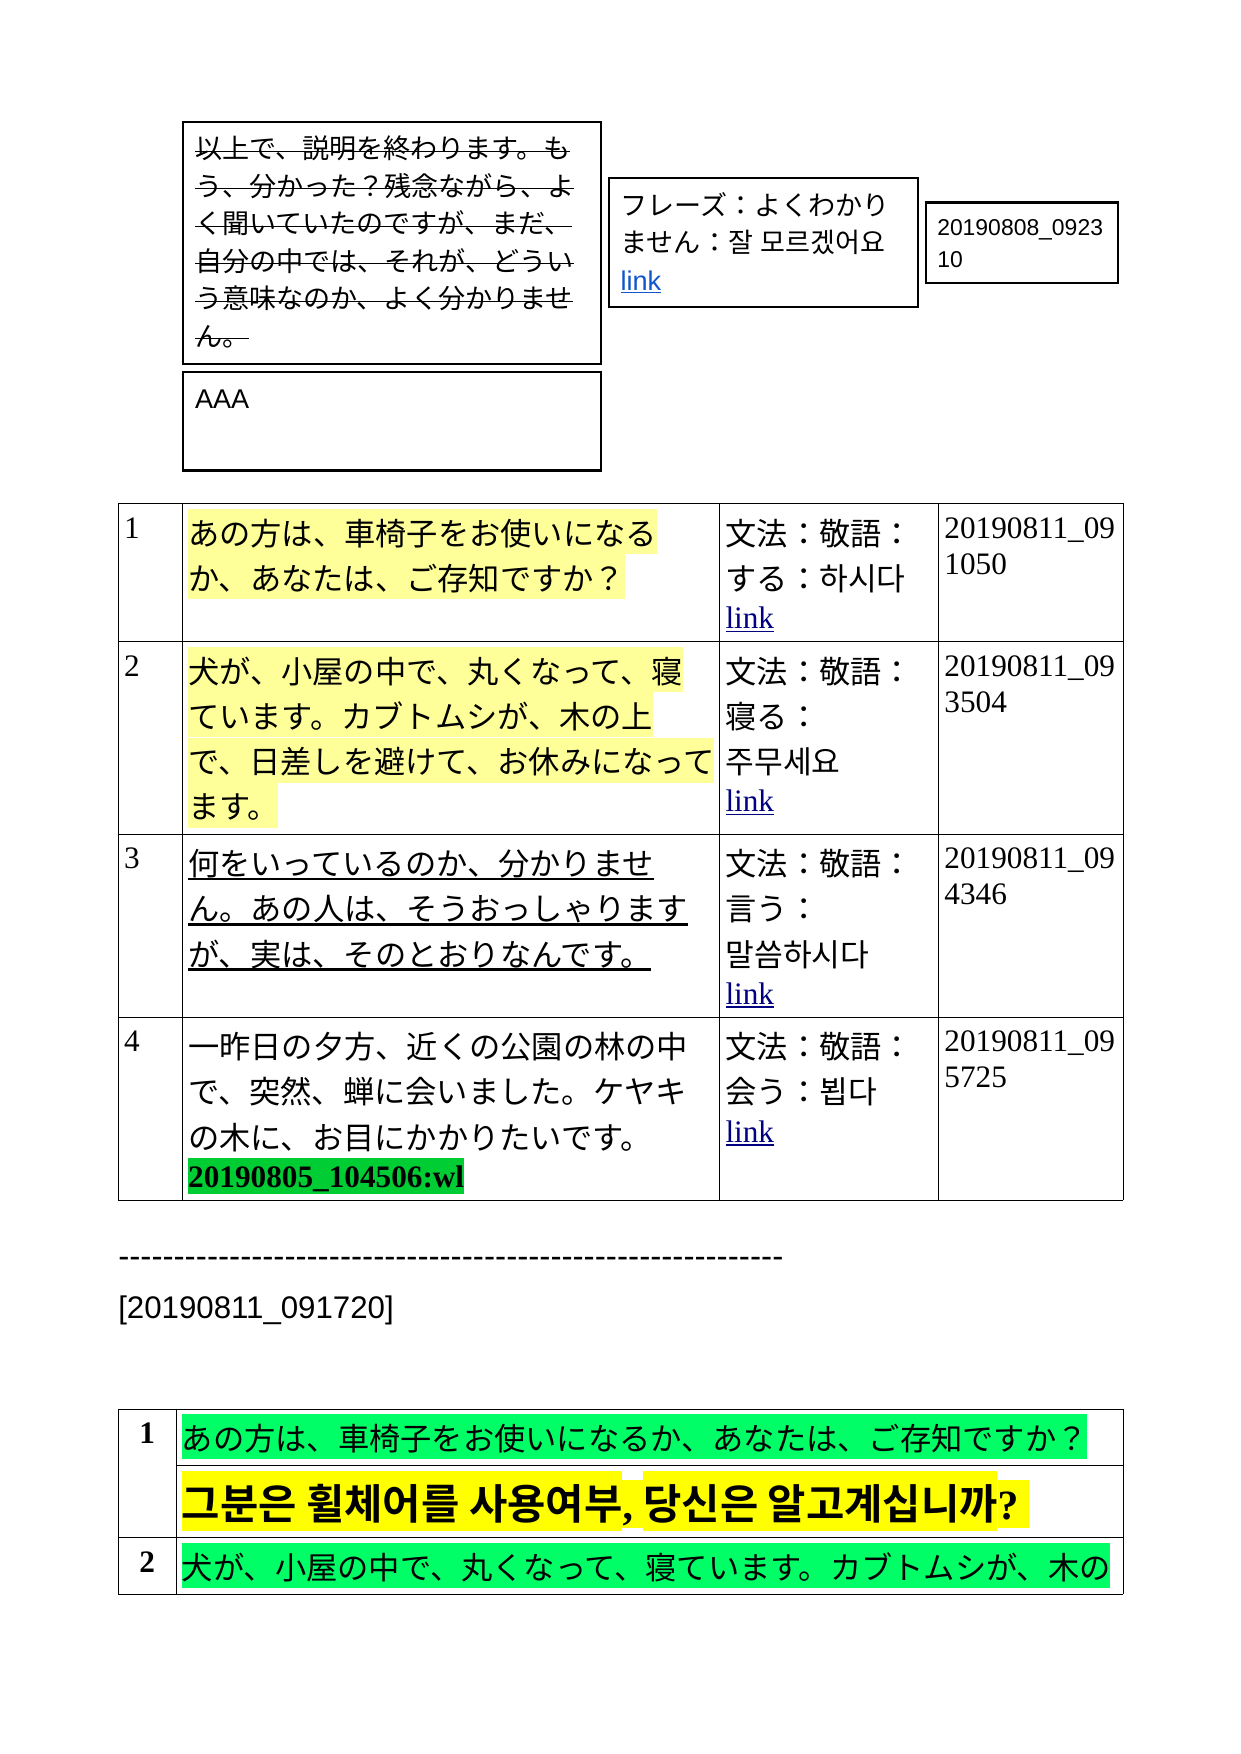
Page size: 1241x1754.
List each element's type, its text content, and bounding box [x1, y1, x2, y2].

text [20190811_091720] [118, 1289, 1122, 1325]
table_header あの方は、車椅子をお使いになるか、あなたは、ご存知ですか？ [183, 504, 719, 641]
table_header 1 [119, 1410, 176, 1537]
table_cell AAA [179, 368, 605, 474]
table_cell 文法：敬語：会う：뵙다 link [720, 1018, 938, 1200]
table_cell [922, 368, 1122, 474]
table_header 1 [119, 504, 182, 641]
table_cell 4 [119, 1018, 182, 1200]
table_cell [605, 368, 922, 474]
table_cell 以上で、説明を終わります。もう、分かった？残念ながら、よく聞いていたのですが、まだ、自分の中では、それが、どういう意味なのか、よく分かりません。 [179, 118, 605, 368]
table_cell フレーズ：よくわかりません：잘 모르겠어요 link [605, 118, 922, 368]
table_header あの方は、車椅子をお使いになるか、あなたは、ご存知ですか？ [177, 1410, 1123, 1465]
table_cell 一昨日の夕方、近くの公園の林の中で、突然、蝉に会いました。ケヤキの木に、お目にかかりたいです。 20190805_104506:wl [183, 1018, 719, 1200]
table_cell [118, 118, 179, 368]
table_header 20190811_091050 [939, 504, 1123, 641]
table_cell 犬が、小屋の中で、丸くなって、寝ています。カブトムシが、木の [177, 1538, 1123, 1594]
table_cell 2 [119, 642, 182, 833]
table_cell 文法：敬語：言う：말씀하시다 link [720, 835, 938, 1017]
table_cell 20190811_093504 [939, 642, 1123, 833]
table_cell 그분은 휠체어를 사용여부, 당신은 알고계십니까? [177, 1466, 1123, 1537]
table_cell 犬が、小屋の中で、丸くなって、寝ています。カブトムシが、木の上で、日差しを避けて、お休みになってます。 [183, 642, 719, 833]
table_cell 20190811_094346 [939, 835, 1123, 1017]
table_cell 3 [119, 835, 182, 1017]
table_cell 2 [119, 1538, 176, 1594]
table_cell [118, 368, 179, 474]
table_header 文法：敬語：する：하시다 link [720, 504, 938, 641]
table_cell 何をいっているのか、分かりません。あの人は、そうおっしゃりますが、実は、そのとおりなんです。 [183, 835, 719, 1017]
table_cell 文法：敬語：寝る：주무세요 link [720, 642, 938, 833]
table_cell 20190811_095725 [939, 1018, 1123, 1200]
table_cell 20190808_092310 [922, 118, 1122, 368]
text ------------------------------------------------------------ [118, 1236, 1122, 1274]
